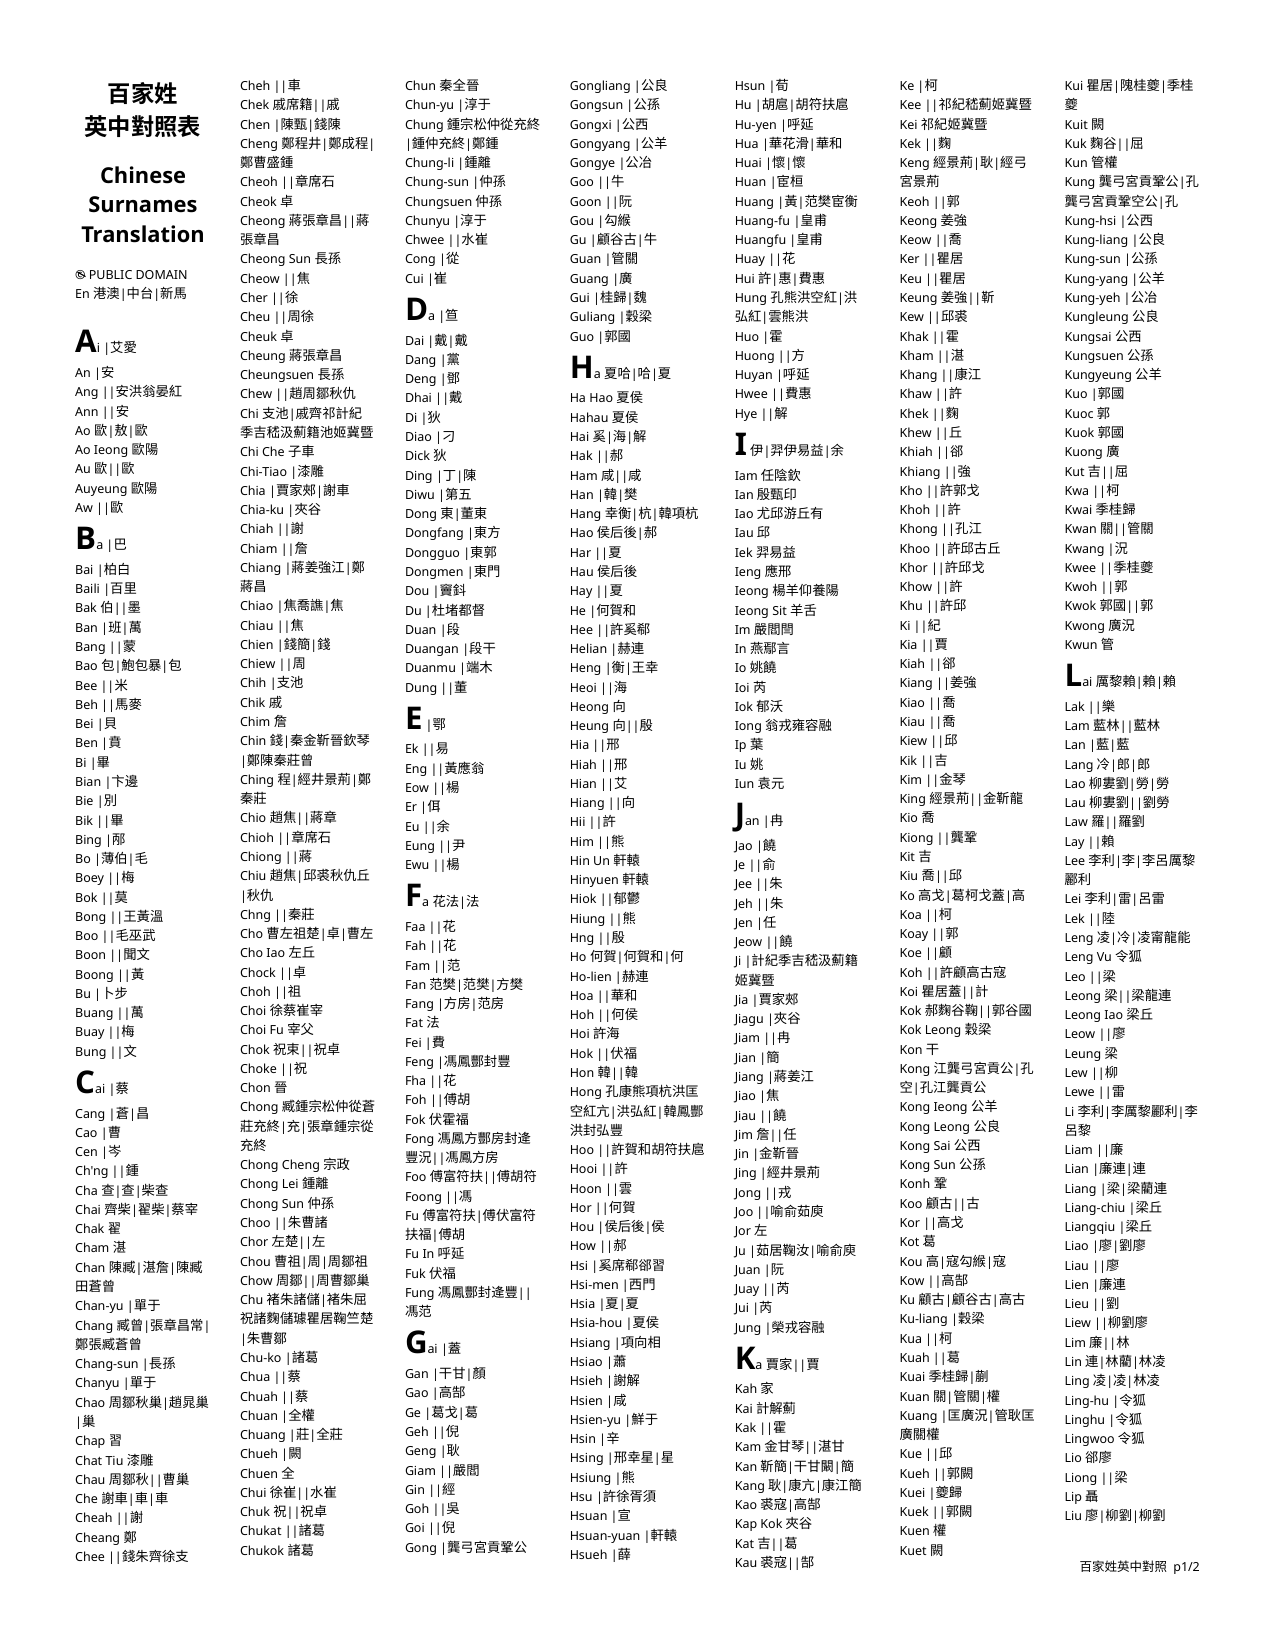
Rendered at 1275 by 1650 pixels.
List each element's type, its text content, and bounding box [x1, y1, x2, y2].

text Lip 聶 [1064, 1486, 1200, 1505]
text Joo ||喻俞茹庾 [734, 1201, 870, 1220]
text Hou |侯后後|侯 [569, 1216, 705, 1235]
text Deng |鄧 [405, 368, 540, 387]
text Goon ||阮 [569, 191, 705, 210]
text Iun 袁元 [734, 773, 870, 792]
text Hsien |咸 [569, 1389, 705, 1409]
text Kun 管權 [1064, 152, 1200, 171]
text Da |笪 [405, 287, 540, 329]
text Hau 侯后後 [569, 561, 705, 580]
text Hsi |奚席郗郤習 [569, 1254, 705, 1274]
text Linghu |令狐 [1064, 1409, 1200, 1428]
text Cheong Sun 長孫 [240, 248, 375, 268]
text Fan 范樊|范樊|方樊 [405, 974, 540, 993]
text Hung 孔熊洪空紅|洪弘紅|雲熊洪 [734, 287, 870, 326]
text Lam 藍林||藍林 [1064, 715, 1200, 734]
text Gai |蓋 [405, 1321, 540, 1363]
text Cao |曹 [75, 1122, 210, 1141]
text Hoh ||何侯 [569, 1004, 705, 1023]
text Cheang 鄭 [75, 1526, 210, 1546]
text Ieong Sit 羊舌 [734, 599, 870, 619]
text Im 嚴閻閆 [734, 619, 870, 638]
text Ching 程|經井景荊|鄭秦莊 [240, 769, 375, 807]
text Fuk 伏福 [405, 1263, 540, 1282]
text Hee ||許奚郗 [569, 619, 705, 638]
text Liu 廖|柳劉|柳劉 [1064, 1505, 1200, 1524]
text Bao 包|鮑包暴|包 [75, 655, 210, 674]
text Bi |畢 [75, 752, 210, 771]
text Iao 尤邱游丘有 [734, 503, 870, 522]
text Huangfu |皇甫 [734, 229, 870, 248]
text Hin Un 軒轅 [569, 850, 705, 869]
text Jin |金靳晉 [734, 1143, 870, 1162]
text Ao Ieong 歐陽 [75, 439, 210, 458]
text Chuang |莊|全莊 [240, 1424, 375, 1443]
text Bee ||米 [75, 674, 210, 694]
text Aw ||歐 [75, 497, 210, 516]
text Kok Leong 穀梁 [899, 1019, 1035, 1038]
text Cheow ||焦 [240, 268, 375, 287]
text Dai |戴|戴 [405, 329, 540, 349]
text Chong Sun 仲孫 [240, 1193, 375, 1212]
text Boong ||黃 [75, 963, 210, 983]
text Hsuan-yuan |軒轅 [569, 1524, 705, 1544]
text Kok 郝麴谷鞠||郭谷國 [899, 1000, 1035, 1019]
text Jing |經井景荊 [734, 1162, 870, 1182]
text Chin 錢|秦金靳晉欽琴|鄭陳秦莊曾 [240, 730, 375, 769]
text Chiao |焦喬譙|焦 [240, 595, 375, 614]
text Ham 咸||咸 [569, 464, 705, 484]
text Ben |賁 [75, 732, 210, 752]
text Chuk 祝||祝卓 [240, 1501, 375, 1520]
text Kit 吉 [899, 846, 1035, 865]
text Dick 狄 [405, 445, 540, 464]
text Choi 徐蔡崔宰 [240, 1000, 375, 1019]
text Chungsuen 仲孫 [405, 191, 540, 210]
text Ke |柯 [899, 75, 1035, 94]
text Khang ||康江 [899, 364, 1035, 383]
text Hoon ||雲 [569, 1177, 705, 1197]
text Chao 周鄒秋巢|趙晁巢|巢 [75, 1392, 210, 1430]
text Cher ||徐 [240, 287, 375, 306]
text Chio 趙焦||蔣章 [240, 807, 375, 827]
text Chiong ||蔣 [240, 846, 375, 865]
text Kor ||高戈 [899, 1212, 1035, 1231]
text Jor 左 [734, 1220, 870, 1239]
text Jiao |焦 [734, 1085, 870, 1104]
text How ||郝 [569, 1235, 705, 1254]
text Heoi ||海 [569, 676, 705, 696]
text Kwa ||柯 [1064, 480, 1200, 499]
text Keow ||喬 [899, 229, 1035, 248]
text Kwan 關||管關 [1064, 518, 1200, 537]
text Ban |班|萬 [75, 617, 210, 636]
text Eung ||尹 [405, 835, 540, 854]
text Ch'ng ||鍾 [75, 1160, 210, 1179]
text Ko 高戈|葛柯戈蓋|高 [899, 884, 1035, 904]
text Guan |管關 [569, 248, 705, 268]
text Lan |藍|藍 [1064, 734, 1200, 753]
text Chung-sun |仲孫 [405, 171, 540, 191]
text Jong ||戎 [734, 1182, 870, 1201]
text Geng |耿 [405, 1440, 540, 1459]
text Giam ||嚴閻 [405, 1459, 540, 1479]
text Hiok ||郁鬱 [569, 888, 705, 908]
text Di |狄 [405, 407, 540, 426]
text Kwoh ||郭 [1064, 576, 1200, 595]
text Kuo |郭國 [1064, 383, 1200, 403]
text Hsiang |項向相 [569, 1332, 705, 1351]
text Khaw ||許 [899, 383, 1035, 403]
text Kuan 關|管關|權 [899, 1385, 1035, 1405]
text Lang 冷|郎|郎 [1064, 753, 1200, 773]
text Chew ||趙周鄒秋仇 [240, 383, 375, 403]
text Duanmu |端木 [405, 657, 540, 676]
text Liam ||廉 [1064, 1139, 1200, 1158]
text Jao |饒 [734, 835, 870, 854]
text Kiong ||龔鞏 [899, 827, 1035, 846]
text Kia ||賈 [899, 634, 1035, 653]
text Chen |陳甄|錢陳 [240, 113, 375, 133]
text Chuen 全 [240, 1462, 375, 1482]
text Chanyu |單于 [75, 1372, 210, 1392]
text Chow 周鄒||周曹鄒巢 [240, 1270, 375, 1289]
text Gou |勾緱 [569, 210, 705, 229]
text Hsu |許徐胥須 [569, 1486, 705, 1505]
text Law 羅||羅劉 [1064, 811, 1200, 831]
text Kong Sai 公西 [899, 1135, 1035, 1154]
text Kwee ||季桂夔 [1064, 557, 1200, 576]
text Hsun |荀 [734, 75, 870, 94]
text Chee ||錢朱齊徐支 [75, 1546, 210, 1565]
text Hwee ||費惠 [734, 383, 870, 403]
text Chunyu |淳于 [405, 210, 540, 229]
text Chiah ||謝 [240, 518, 375, 537]
text Lak ||樂 [1064, 696, 1200, 715]
text Keung 姜強||靳 [899, 287, 1035, 306]
text Chuan |全權 [240, 1405, 375, 1424]
text Chik 戚 [240, 692, 375, 711]
text Jee ||朱 [734, 873, 870, 892]
text Kho ||許郭戈 [899, 480, 1035, 499]
text Khiah ||郤 [899, 441, 1035, 460]
text Kong Sun 公孫 [899, 1154, 1035, 1173]
text Au 歐||歐 [75, 458, 210, 478]
text Ba |巴 [75, 516, 210, 559]
text Khu ||許邱 [899, 595, 1035, 614]
text Bak 伯||墨 [75, 597, 210, 617]
text Ieng 應邢 [734, 561, 870, 580]
text Kung-hsi |公西 [1064, 210, 1200, 229]
text Buay ||梅 [75, 1021, 210, 1041]
text Dhai ||戴 [405, 387, 540, 407]
text Chuah ||蔡 [240, 1385, 375, 1405]
text Kong Ieong 公羊 [899, 1096, 1035, 1116]
text Cui |崔 [405, 268, 540, 287]
text Leng 凌|冷|凌甯龍能 [1064, 927, 1200, 946]
text Koa ||柯 [899, 904, 1035, 923]
text Chi Che 子車 [240, 441, 375, 460]
text Chien |錢簡|錢 [240, 634, 375, 653]
text Hian ||艾 [569, 773, 705, 792]
text Gao |高郜 [405, 1382, 540, 1402]
text Leow ||廖 [1064, 1023, 1200, 1043]
text Boon ||聞文 [75, 944, 210, 963]
text Duangan |段干 [405, 638, 540, 657]
text Gong |龔弓宮貢鞏公 [405, 1537, 540, 1556]
text Koay ||郭 [899, 923, 1035, 942]
text Hia ||邢 [569, 734, 705, 753]
text Gongye |公冶 [569, 152, 705, 171]
text Leung 梁 [1064, 1043, 1200, 1062]
text Kuit 闕 [1064, 113, 1200, 133]
text Chun-yu |淳于 [405, 94, 540, 113]
text Dong 東|董東 [405, 503, 540, 522]
text Chiang |蔣姜強江|鄭蔣昌 [240, 557, 375, 595]
text Beh ||馬麥 [75, 694, 210, 713]
text Kee ||祁紀嵇薊姬冀暨 [899, 94, 1035, 113]
text Hua |華花滑|華和 [734, 133, 870, 152]
text Diao |刁 [405, 426, 540, 445]
text Kungsuen 公孫 [1064, 345, 1200, 364]
text Cho 曹左祖楚|卓|曹左 [240, 923, 375, 942]
text Hsuan |宣 [569, 1505, 705, 1524]
text Iau 邱 [734, 522, 870, 542]
text Dongguo |東郭 [405, 542, 540, 561]
text Ang ||安洪翁晏紅 [75, 381, 210, 401]
text Feng |馮鳳酆封豐 [405, 1051, 540, 1070]
text Hiah ||邢 [569, 753, 705, 773]
text Khow ||許 [899, 576, 1035, 595]
text Hon 韓||韓 [569, 1062, 705, 1081]
text Buang ||萬 [75, 1002, 210, 1021]
text Chong 臧鍾宗松仲從蒼莊充終|充|張章鍾宗從充終 [240, 1096, 375, 1154]
text Huo |霍 [734, 326, 870, 345]
text Chng ||秦莊 [240, 904, 375, 923]
text Fa 花法|法 [405, 873, 540, 916]
text Fong 馮鳳方酆房封逄豐況||馮鳳方房 [405, 1128, 540, 1166]
text Dung ||董 [405, 676, 540, 696]
text Auyeung 歐陽 [75, 478, 210, 497]
text Gan |干甘|顏 [405, 1363, 540, 1382]
text Liong ||梁 [1064, 1467, 1200, 1486]
text Choke ||祝 [240, 1058, 375, 1077]
text Fok 伏霍福 [405, 1108, 540, 1128]
text Jui |芮 [734, 1297, 870, 1316]
text Kam 金甘琴||湛甘 [734, 1436, 870, 1455]
text Chong Lei 鍾離 [240, 1173, 375, 1193]
text Cheuk 卓 [240, 326, 375, 345]
text Bing |邴 [75, 829, 210, 848]
text Leo ||梁 [1064, 966, 1200, 985]
text Heng |衡|王幸 [569, 657, 705, 676]
text Boo ||毛巫武 [75, 925, 210, 944]
text Kwun 管 [1064, 634, 1200, 653]
text An |安 [75, 362, 210, 381]
text Konh 鞏 [899, 1173, 1035, 1193]
text Chon 晉 [240, 1077, 375, 1096]
text Lio 郤廖 [1064, 1447, 1200, 1467]
text Jiang |蔣姜江 [734, 1066, 870, 1085]
text Huong ||方 [734, 345, 870, 364]
text Io 姚饒 [734, 657, 870, 676]
text Gui |桂歸|魏 [569, 287, 705, 306]
text Kik ||吉 [899, 749, 1035, 769]
text Fam ||范 [405, 954, 540, 974]
text Kang 耿|康亢|康江簡 [734, 1475, 870, 1494]
text Kuai 季桂歸|蒯 [899, 1366, 1035, 1385]
text Bei |貝 [75, 713, 210, 732]
text Liao |廖|劉廖 [1064, 1235, 1200, 1254]
text Keu ||瞿居 [899, 268, 1035, 287]
text In 燕鄢言 [734, 638, 870, 657]
text Heung 向||殷 [569, 715, 705, 734]
text Kueh ||郭闕 [899, 1462, 1035, 1482]
text Chai 齊柴|翟柴|蔡宰 [75, 1199, 210, 1218]
text Hay ||夏 [569, 580, 705, 599]
text Chiew ||周 [240, 653, 375, 672]
text Kon 干 [899, 1038, 1035, 1058]
text Lew ||柳 [1064, 1062, 1200, 1081]
text Duan |段 [405, 619, 540, 638]
text Kui 瞿居|隗桂夔|季桂夔 [1064, 75, 1200, 113]
text Hsiao |蕭 [569, 1351, 705, 1370]
text Chak 翟 [75, 1218, 210, 1237]
text Baili |百里 [75, 578, 210, 597]
text Fu 傅富符扶|傅伏富符扶福|傅胡 [405, 1205, 540, 1243]
text Chau 周鄒秋||曹巢 [75, 1469, 210, 1488]
text Lay ||賴 [1064, 831, 1200, 850]
text Dongmen |東門 [405, 561, 540, 580]
text Kungsai 公西 [1064, 326, 1200, 345]
text Har ||夏 [569, 542, 705, 561]
text Dongfang |東方 [405, 522, 540, 542]
text Hsueh |薛 [569, 1544, 705, 1563]
text Hii ||許 [569, 811, 705, 831]
text Chiu 趙焦|邱裘秋仇丘|秋仇 [240, 865, 375, 904]
text Kiau ||喬 [899, 711, 1035, 730]
text Ling 凌|凌|林凌 [1064, 1370, 1200, 1389]
text Kim ||金琴 [899, 769, 1035, 788]
text Hsia |夏|夏 [569, 1293, 705, 1312]
text Kung-liang |公良 [1064, 229, 1200, 248]
text Ann ||安 [75, 401, 210, 420]
text Ku-liang |穀梁 [899, 1308, 1035, 1328]
text Jung |榮戎容融 [734, 1316, 870, 1336]
text Kiah ||郤 [899, 653, 1035, 672]
text Fu In 呼延 [405, 1243, 540, 1263]
text Kut 吉||屈 [1064, 460, 1200, 480]
text Dang |黨 [405, 349, 540, 368]
text Gin ||經 [405, 1479, 540, 1498]
text Ding |丁|陳 [405, 464, 540, 484]
text Cang |蒼|昌 [75, 1102, 210, 1122]
text Ek ||易 [405, 738, 540, 758]
text Ewu ||楊 [405, 854, 540, 873]
text Chek 戚席籍||戚 [240, 94, 375, 113]
text Koo 顧古||古 [899, 1193, 1035, 1212]
text Hoo ||許賀和胡符扶扈 [569, 1139, 705, 1158]
text Fah ||花 [405, 935, 540, 954]
text Chun 秦全晉 [405, 75, 540, 94]
text Kei 祁紀姬冀暨 [899, 113, 1035, 133]
text Kuok 郭國 [1064, 422, 1200, 441]
text Kao 裘寇|高郜 [734, 1494, 870, 1513]
text Chung 鍾宗松仲從充終|鍾仲充終|鄭鍾 [405, 113, 540, 152]
text Iong 翁戎雍容融 [734, 715, 870, 734]
text Chang-sun |長孫 [75, 1353, 210, 1372]
text Kuang |匡廣況|管耿匡廣關權 [899, 1405, 1035, 1443]
text Jen |任 [734, 912, 870, 931]
text Ioi 芮 [734, 676, 870, 696]
text Kungleung 公良 [1064, 306, 1200, 326]
text En 港澳|中台|新馬 [75, 283, 210, 302]
text Chan 陳臧|湛詹|陳臧田蒼曾 [75, 1257, 210, 1295]
text Lewe ||雷 [1064, 1081, 1200, 1100]
text E |鄂 [405, 696, 540, 738]
text Hu |胡扈|胡符扶扈 [734, 94, 870, 113]
text Kong 江龔弓宮貢公|孔空|孔江龔貢公 [899, 1058, 1035, 1096]
text Iok 郁沃 [734, 696, 870, 715]
text Kue ||邱 [899, 1443, 1035, 1462]
text Cheok 卓 [240, 191, 375, 210]
text Khew ||丘 [899, 422, 1035, 441]
text Cheoh ||章席石 [240, 171, 375, 191]
text Ieong 楊羊仰養陽 [734, 580, 870, 599]
text Chap 習 [75, 1430, 210, 1449]
text Hui 許|惠|費惠 [734, 268, 870, 287]
text Kap Kok 夾谷 [734, 1513, 870, 1532]
text Kua ||柯 [899, 1328, 1035, 1347]
text Gongsun |公孫 [569, 94, 705, 113]
text Cheungsuen 長孫 [240, 364, 375, 383]
text Kwai 季桂歸 [1064, 499, 1200, 518]
text Boey ||梅 [75, 867, 210, 886]
title 百家姓 [75, 75, 210, 109]
text Bu |卜步 [75, 983, 210, 1002]
text Kwok 郭國||郭 [1064, 595, 1200, 614]
text Hsing |邢幸星|星 [569, 1447, 705, 1467]
text Kuoc 郭 [1064, 403, 1200, 422]
text Hai 奚|海|解 [569, 426, 705, 445]
text Diwu |第五 [405, 484, 540, 503]
text Chiam ||詹 [240, 537, 375, 557]
text Khiang ||強 [899, 460, 1035, 480]
text Li 李利|李厲黎酈利|李呂黎 [1064, 1100, 1200, 1139]
text Kuong 廣 [1064, 441, 1200, 460]
text Kow ||高郜 [899, 1270, 1035, 1289]
text Hahau 夏侯 [569, 407, 705, 426]
text Khong ||孔江 [899, 518, 1035, 537]
text Kung 龔弓宮貢鞏公|孔龔弓宮貢鞏空公|孔 [1064, 171, 1200, 210]
text Choi Fu 宰父 [240, 1019, 375, 1038]
text Cheah ||謝 [75, 1507, 210, 1526]
text Kuah ||葛 [899, 1347, 1035, 1366]
text Chia-ku |夾谷 [240, 499, 375, 518]
text Keong 姜強 [899, 210, 1035, 229]
text Chwee ||水崔 [405, 229, 540, 248]
text Kat 吉||葛 [734, 1532, 870, 1552]
text Choo ||朱曹諸 [240, 1212, 375, 1231]
text Ian 殷甄印 [734, 484, 870, 503]
text Cham 湛 [75, 1237, 210, 1257]
text Huang |黃|范樊宦衡 [734, 191, 870, 210]
text Bik ||畢 [75, 809, 210, 829]
text Dou |竇鈄 [405, 580, 540, 599]
text Kiew ||邱 [899, 730, 1035, 749]
text He |何賀和 [569, 599, 705, 619]
text Jia |賈家郟 [734, 989, 870, 1008]
text Kiu 喬||邱 [899, 865, 1035, 884]
text Ji |計紀季吉嵇汲薊籍姬冀暨 [734, 950, 870, 989]
text Chong Cheng 宗政 [240, 1154, 375, 1173]
text Hor ||何賀 [569, 1197, 705, 1216]
text Huyan |呼延 [734, 364, 870, 383]
text Foh ||傅胡 [405, 1089, 540, 1108]
text Hsien-yu |鮮于 [569, 1409, 705, 1428]
text Chan-yu |單于 [75, 1295, 210, 1314]
text Han |韓|樊 [569, 484, 705, 503]
text Kai 計解薊 [734, 1398, 870, 1417]
text Kuet 闕 [899, 1539, 1035, 1559]
text Cheng 鄭程井|鄭成程|鄭曹盛鍾 [240, 133, 375, 171]
title Chinese Surnames Translation [75, 159, 210, 249]
text Him ||熊 [569, 831, 705, 850]
text Kuei |夔歸 [899, 1482, 1035, 1501]
text Hsieh |謝解 [569, 1370, 705, 1389]
text Foong ||馮 [405, 1186, 540, 1205]
text Kham ||湛 [899, 345, 1035, 364]
text Lieu ||劉 [1064, 1293, 1200, 1312]
text Guliang |穀梁 [569, 306, 705, 326]
text Chor 左楚||左 [240, 1231, 375, 1251]
text Ku 顧古|顧谷古|高古 [899, 1289, 1035, 1308]
text Cai |蔡 [75, 1060, 210, 1102]
text Hsia-hou |夏侯 [569, 1312, 705, 1332]
text Ho 何賀|何賀和|何 [569, 946, 705, 966]
text Chioh ||章席石 [240, 827, 375, 846]
text Hoi 許海 [569, 1023, 705, 1043]
text Kuk 麴谷||屈 [1064, 133, 1200, 152]
text Hok ||伏福 [569, 1043, 705, 1062]
text Gongliang |公良 [569, 75, 705, 94]
text Kung-yeh |公冶 [1064, 287, 1200, 306]
text Liau ||廖 [1064, 1254, 1200, 1274]
text Juan |阮 [734, 1259, 870, 1278]
text Lee 李利|李|李呂厲黎酈利 [1064, 850, 1200, 888]
text Hang 幸衡|杭|韓項杭 [569, 503, 705, 522]
text Kak ||霍 [734, 1417, 870, 1436]
text Kuek ||郭闕 [899, 1501, 1035, 1520]
text Chim 詹 [240, 711, 375, 730]
text Goo ||牛 [569, 171, 705, 191]
text Ai |艾愛 [75, 319, 210, 362]
text Eu ||余 [405, 815, 540, 835]
text Heong 向 [569, 696, 705, 715]
text Hak ||郝 [569, 445, 705, 464]
text Fat 法 [405, 1012, 540, 1031]
text Leong 梁||梁龍連 [1064, 985, 1200, 1004]
text Ki ||紀 [899, 614, 1035, 634]
text Jim 詹||任 [734, 1124, 870, 1143]
text Lek ||陸 [1064, 908, 1200, 927]
text Bo |薄伯|毛 [75, 848, 210, 867]
text Keng 經景荊|耿|經弓宮景荊 [899, 152, 1035, 191]
text Leng Vu 令狐 [1064, 946, 1200, 966]
text Cho Iao 左丘 [240, 942, 375, 961]
text Koh ||許顧高古寇 [899, 961, 1035, 981]
text Kah 家 [734, 1378, 870, 1398]
text Hu-yen |呼延 [734, 113, 870, 133]
text Kwang |況 [1064, 537, 1200, 557]
text Kek ||麴 [899, 133, 1035, 152]
text Ka 賈家||賈 [734, 1336, 870, 1378]
text Liang |梁|梁藺連 [1064, 1177, 1200, 1197]
text Jan |冉 [734, 792, 870, 835]
text Hsiung |熊 [569, 1467, 705, 1486]
text Goh ||吳 [405, 1498, 540, 1517]
text Kuen 權 [899, 1520, 1035, 1539]
text Lai 厲黎賴|賴|賴 [1064, 653, 1200, 696]
text Ao 歐|敖|歐 [75, 420, 210, 439]
text Liangqiu |梁丘 [1064, 1216, 1200, 1235]
text Chui 徐崔||水崔 [240, 1482, 375, 1501]
text Faa ||花 [405, 916, 540, 935]
text Gu |顧谷古|牛 [569, 229, 705, 248]
text Chi-Tiao |漆雕 [240, 460, 375, 480]
text Chou 曹祖|周|周鄒祖 [240, 1251, 375, 1270]
text Ju |茹居鞠汝|喻俞庾 [734, 1239, 870, 1259]
text Lingwoo 令狐 [1064, 1428, 1200, 1447]
text Chock ||卓 [240, 961, 375, 981]
text Jeh ||朱 [734, 892, 870, 912]
text Kiao ||喬 [899, 692, 1035, 711]
text Iam 任陰欽 [734, 464, 870, 484]
text Foo 傅富符扶||傅胡符 [405, 1166, 540, 1186]
text Lim 廉||林 [1064, 1332, 1200, 1351]
text Kwong 廣況 [1064, 614, 1200, 634]
text Ge |葛戈|葛 [405, 1402, 540, 1421]
text Khak ||霍 [899, 326, 1035, 345]
text Huai |懷|懷 [734, 152, 870, 171]
text Bok ||莫 [75, 886, 210, 906]
text Er |佴 [405, 796, 540, 815]
text Chua ||蔡 [240, 1366, 375, 1385]
text Choh ||祖 [240, 981, 375, 1000]
text Hye ||解 [734, 403, 870, 422]
text Bang ||蒙 [75, 636, 210, 655]
text Iek 羿易益 [734, 542, 870, 561]
text Chukok 諸葛 [240, 1539, 375, 1559]
text Khek ||麴 [899, 403, 1035, 422]
text Jeow ||饒 [734, 931, 870, 950]
text Chiau ||焦 [240, 614, 375, 634]
text Chu 褚朱諸儲|褚朱屈祝諸麴儲璩瞿居鞠竺楚|朱曹鄒 [240, 1289, 375, 1347]
text Kew ||邱裘 [899, 306, 1035, 326]
text Ha 夏哈|哈|夏 [569, 345, 705, 387]
text Hiang ||向 [569, 792, 705, 811]
text Chia |賈家郟|謝車 [240, 480, 375, 499]
text Iu 姚 [734, 753, 870, 773]
text Eng ||黃應翁 [405, 758, 540, 777]
text Helian |赫連 [569, 638, 705, 657]
text Juay ||芮 [734, 1278, 870, 1297]
text Guang |廣 [569, 268, 705, 287]
text Keoh ||郭 [899, 191, 1035, 210]
text Jian |簡 [734, 1047, 870, 1066]
text Hooi ||許 [569, 1158, 705, 1177]
text Goi ||倪 [405, 1517, 540, 1537]
text Chat Tiu 漆雕 [75, 1449, 210, 1469]
text Chu-ko |諸葛 [240, 1347, 375, 1366]
text Jiagu |夾谷 [734, 1008, 870, 1027]
text Huay ||花 [734, 248, 870, 268]
text Cheh ||車 [240, 75, 375, 94]
text Kau 裘寇||郜 [734, 1552, 870, 1571]
text Gongyang |公羊 [569, 133, 705, 152]
text Lei 李利|雷|呂雷 [1064, 888, 1200, 908]
text Ling-hu |令狐 [1064, 1389, 1200, 1409]
text Ip 葉 [734, 734, 870, 753]
text Khor ||許邱戈 [899, 557, 1035, 576]
text Hsin |辛 [569, 1428, 705, 1447]
text Lao 柳婁劉|勞|勞 [1064, 773, 1200, 792]
text Cheong 蔣張章昌||蔣張章昌 [240, 210, 375, 248]
text Cha 查|查|柴查 [75, 1179, 210, 1199]
text Khoo ||許邱古丘 [899, 537, 1035, 557]
text Ker ||瞿居 [899, 248, 1035, 268]
text Chih |支池 [240, 672, 375, 692]
text Leong Iao 梁丘 [1064, 1004, 1200, 1023]
text Bian |卞邊 [75, 771, 210, 790]
text Lau 柳婁劉||劉勞 [1064, 792, 1200, 811]
text Liew ||柳劉廖 [1064, 1312, 1200, 1332]
text Hoa ||華和 [569, 985, 705, 1004]
text Lien |廉連 [1064, 1274, 1200, 1293]
text Fha ||花 [405, 1070, 540, 1089]
text Ha Hao 夏侯 [569, 387, 705, 407]
text Kan 靳簡|干甘闞|簡 [734, 1455, 870, 1475]
text King 經景荊||金靳龍 [899, 788, 1035, 807]
text Chi 支池|戚齊祁計紀季吉嵇汲薊籍池姬冀暨 [240, 403, 375, 441]
text Guo |郭國 [569, 326, 705, 345]
text Chueh |闕 [240, 1443, 375, 1462]
text Kong Leong 公良 [899, 1116, 1035, 1135]
text Chukat ||諸葛 [240, 1520, 375, 1539]
text Bung ||文 [75, 1041, 210, 1060]
text Huan |宦桓 [734, 171, 870, 191]
text Fang |方房|范房 [405, 993, 540, 1012]
text Cong |從 [405, 248, 540, 268]
text Che 謝車|車|車 [75, 1488, 210, 1507]
text Hng ||殷 [569, 927, 705, 946]
text Bie |別 [75, 790, 210, 809]
text Chung-li |鍾離 [405, 152, 540, 171]
text Hinyuen 軒轅 [569, 869, 705, 888]
text Fei |費 [405, 1031, 540, 1051]
text Khoh ||許 [899, 499, 1035, 518]
text Kiang ||姜強 [899, 672, 1035, 692]
text I 伊|羿伊易益|余 [734, 422, 870, 464]
text Jiam ||冉 [734, 1027, 870, 1047]
text Lin 連|林藺|林凌 [1064, 1351, 1200, 1370]
title 英中對照表 [75, 109, 210, 142]
text Chok 祝束||祝卓 [240, 1038, 375, 1058]
text Fung 馮鳳酆封逄豐||馮范 [405, 1282, 540, 1321]
text Cheung 蔣張章昌 [240, 345, 375, 364]
text Cen |岑 [75, 1141, 210, 1160]
text © PUBLIC DOMAIN [75, 266, 210, 283]
text Kung-yang |公羊 [1064, 268, 1200, 287]
text Koe ||顧 [899, 942, 1035, 961]
text Huang-fu |皇甫 [734, 210, 870, 229]
text Kungyeung 公羊 [1064, 364, 1200, 383]
text Kio 喬 [899, 807, 1035, 827]
text Liang-chiu |梁丘 [1064, 1197, 1200, 1216]
text Hiung ||熊 [569, 908, 705, 927]
text Hao 侯后後|郝 [569, 522, 705, 542]
text Gongxi |公西 [569, 113, 705, 133]
text Bong ||王黃溫 [75, 906, 210, 925]
text Ho-lien |赫連 [569, 966, 705, 985]
text Du |杜堵都督 [405, 599, 540, 619]
text Je ||俞 [734, 854, 870, 873]
text Koi 瞿居蓋||計 [899, 981, 1035, 1000]
text Kot 葛 [899, 1231, 1035, 1251]
text Kung-sun |公孫 [1064, 248, 1200, 268]
text Chang 臧曾|張章昌常|鄭張臧蒼曾 [75, 1314, 210, 1353]
text Jiau ||饒 [734, 1104, 870, 1124]
text Hong 孔康熊項杭洪匡空紅亢|洪弘紅|韓鳳酆洪封弘豐 [569, 1081, 705, 1139]
text Hsi-men |西門 [569, 1274, 705, 1293]
text Geh ||倪 [405, 1421, 540, 1440]
text Eow ||楊 [405, 777, 540, 796]
text Kou 高|寇勾緱|寇 [899, 1251, 1035, 1270]
text Lian |廉連|連 [1064, 1158, 1200, 1177]
text Cheu ||周徐 [240, 306, 375, 326]
text Bai |柏白 [75, 559, 210, 578]
